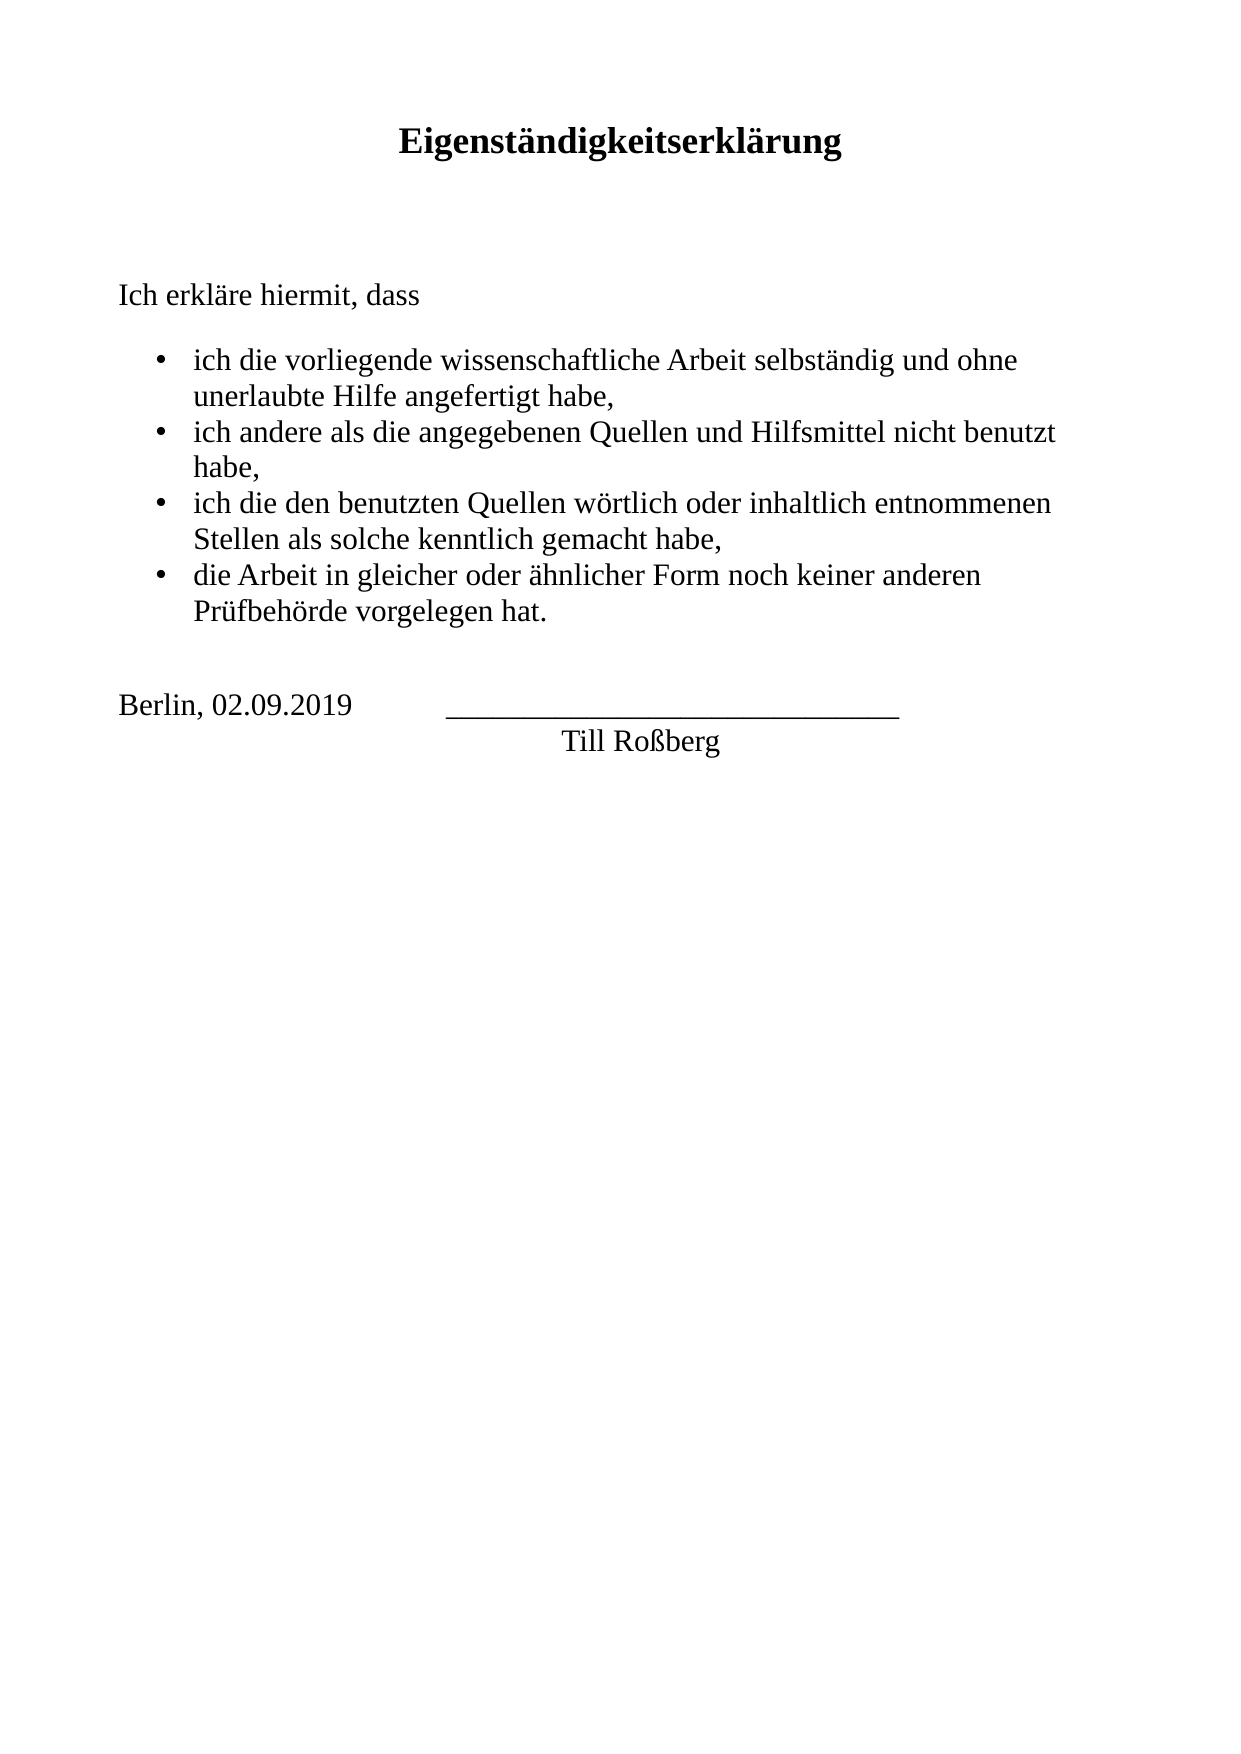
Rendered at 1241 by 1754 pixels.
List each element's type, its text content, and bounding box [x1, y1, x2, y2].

text Ich erkläre hiermit, dass [118, 276, 1122, 312]
list ich andere als die angegebenen Quellen und Hilfsmittel nicht benutzt habe, [156, 413, 1122, 485]
list ich die den benutzten Quellen wörtlich oder inhaltlich entnommenen Stellen als solche kenntlich gemacht habe, [156, 485, 1122, 557]
text Till Roßberg [118, 722, 1122, 758]
list ich die vorliegende wissenschaftliche Arbeit selbständig und ohne unerlaubte Hilfe angefertigt habe, [156, 341, 1122, 413]
text Eigenständigkeitserklärung [118, 118, 1122, 161]
list die Arbeit in gleicher oder ähnlicher Form noch keiner anderen Prüfbehörde vorgelegen hat. [156, 557, 1122, 628]
text Berlin, 02.09.2019 _____________________________ [118, 686, 1122, 722]
